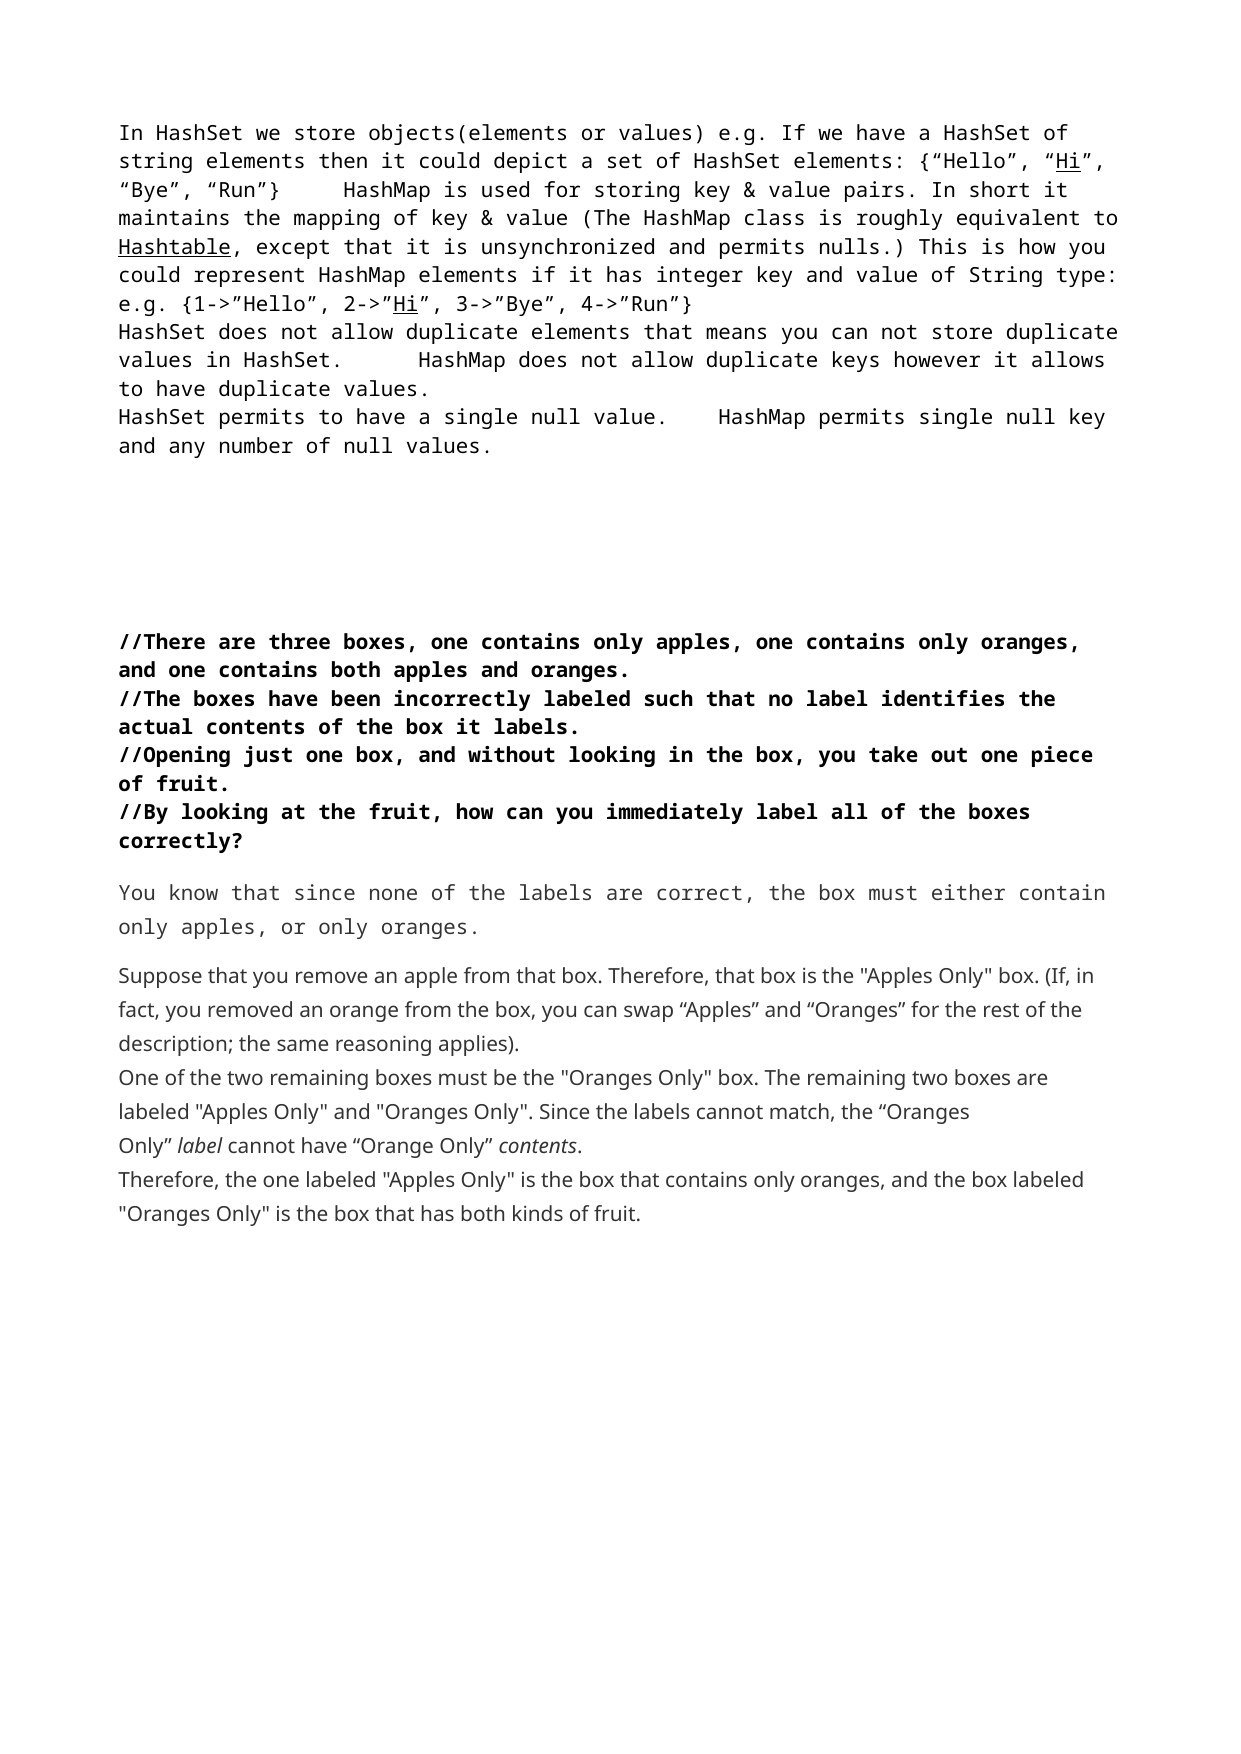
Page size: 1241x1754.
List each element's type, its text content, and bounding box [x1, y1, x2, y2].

text //By looking at the fruit, how can you immediately label all of the boxes correctly? [118, 797, 1122, 854]
text Therefore, the one labeled "Apples Only" is the box that contains only oranges, and the box labeled "Oranges Only" is the box that has both kinds of fruit. [118, 1166, 1122, 1228]
text //Opening just one box, and without looking in the box, you take out one piece of fruit. [118, 741, 1122, 797]
text HashSet does not allow duplicate elements that means you can not store duplicate values in HashSet. HashMap does not allow duplicate keys however it allows to have duplicate values. [118, 317, 1122, 402]
text //There are three boxes, one contains only apples, one contains only oranges, and one contains both apples and oranges. [118, 627, 1122, 684]
text Suppose that you remove an apple from that box. Therefore, that box is the "Apples Only" box. (If, in fact, you removed an orange from the box, you can swap “Apples” and “Oranges” for the rest of the description; the same reasoning applies). [118, 961, 1122, 1058]
text //The boxes have been incorrectly labeled such that no label identifies the actual contents of the box it labels. [118, 684, 1122, 741]
text You know that since none of the labels are correct, the box must either contain only apples, or only oranges. [118, 878, 1122, 941]
text One of the two remaining boxes must be the "Oranges Only" box. The remaining two boxes are labeled "Apples Only" and "Oranges Only". Since the labels cannot match, the “Oranges Only” label cannot have “Orange Only” contents. [118, 1063, 1122, 1160]
text HashSet permits to have a single null value. HashMap permits single null key and any number of null values. [118, 402, 1122, 459]
text In HashSet we store objects(elements or values) e.g. If we have a HashSet of string elements then it could depict a set of HashSet elements: {“Hello”, “Hi”, “Bye”, “Run”} HashMap is used for storing key & value pairs. In short it maintains the mapping of key & value (The HashMap class is roughly equivalent to Hashtable, except that it is unsynchronized and permits nulls.) This is how you could represent HashMap elements if it has integer key and value of String type: e.g. {1->”Hello”, 2->”Hi”, 3->”Bye”, 4->”Run”} [118, 118, 1122, 317]
